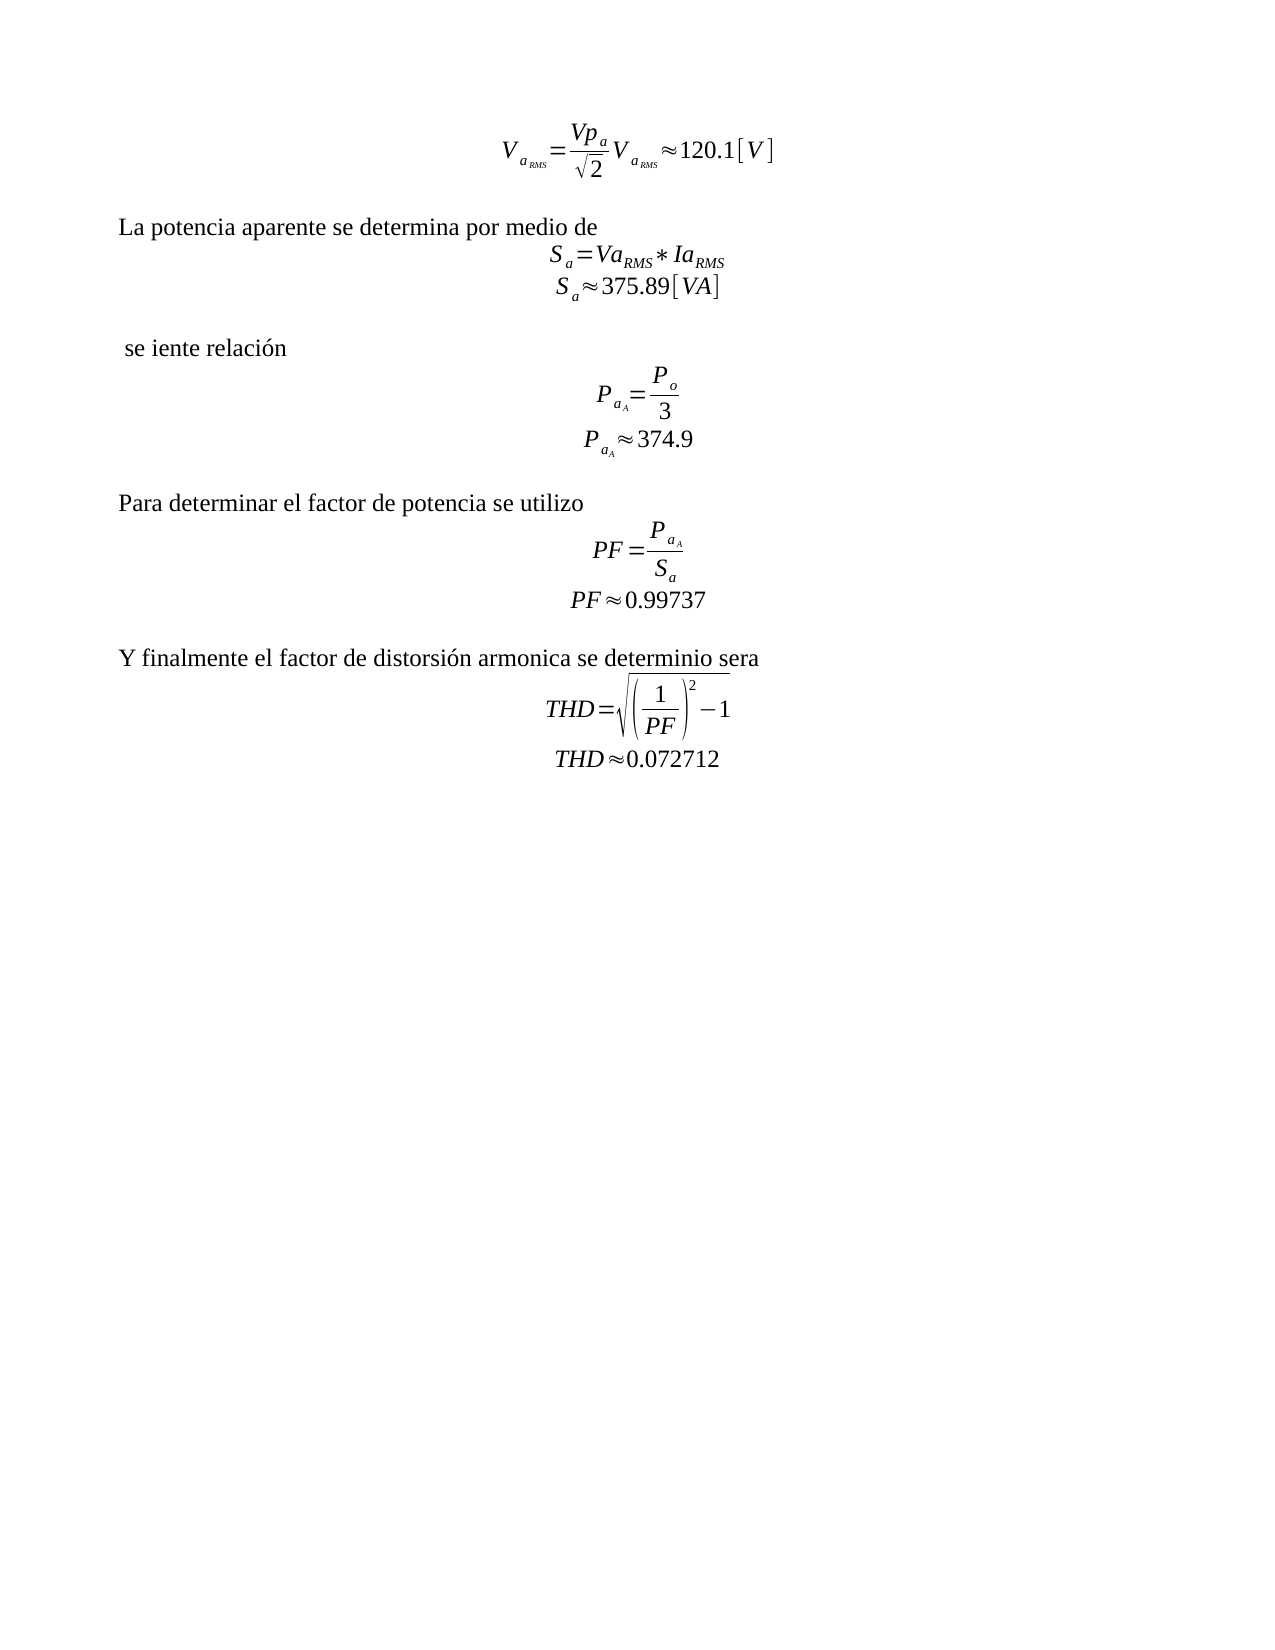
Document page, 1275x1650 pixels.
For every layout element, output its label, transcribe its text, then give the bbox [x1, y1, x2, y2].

text Para determinar el factor de potencia se utilizo [118, 488, 1157, 517]
text La potencia aparente se determina por medio de [118, 212, 1157, 240]
text se iente relación [118, 333, 1157, 362]
text Y finalmente el factor de distorsión armonica se determinio sera [118, 643, 1157, 672]
